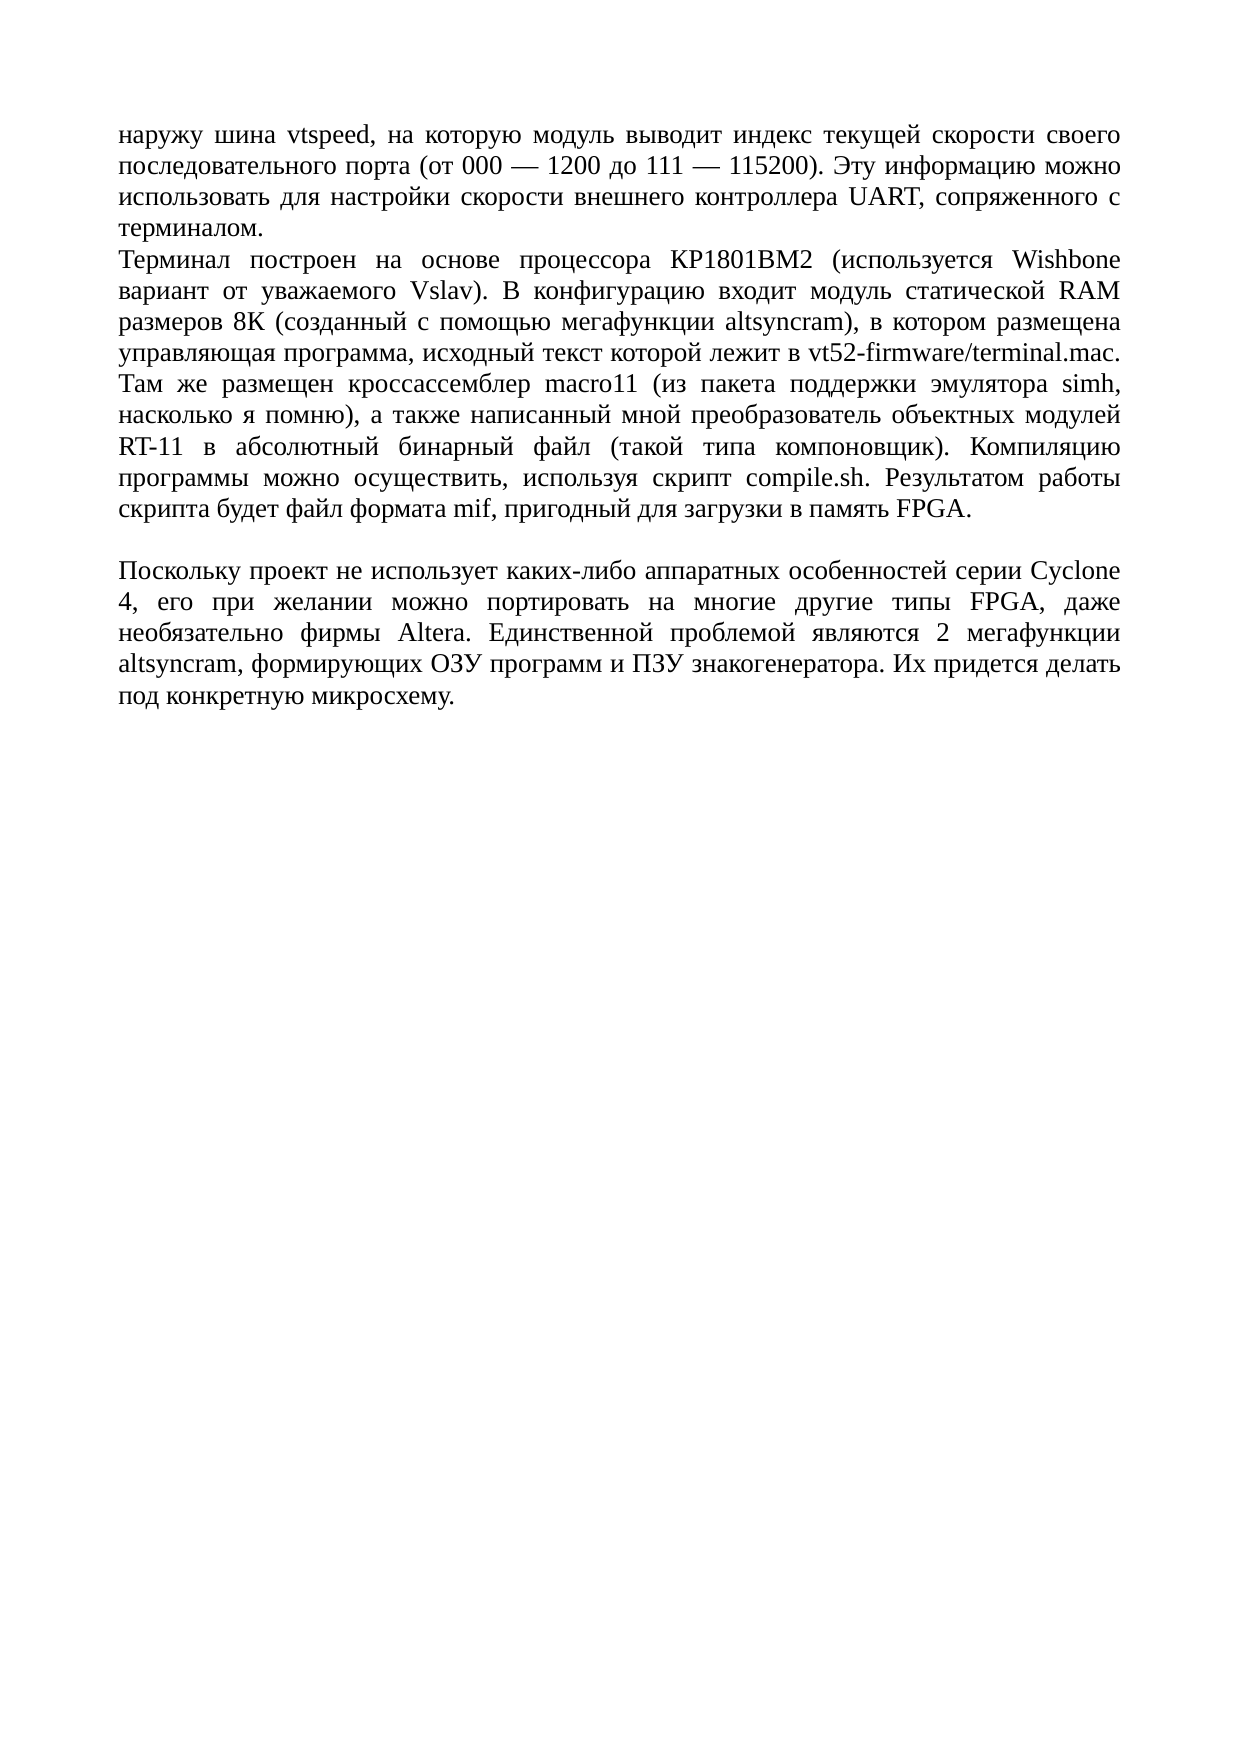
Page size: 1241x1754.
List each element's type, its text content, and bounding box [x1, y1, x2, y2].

text Терминал построен на основе процессора КР1801ВМ2 (используется Wishbone вариант от уважаемого Vslav). В конфигурацию входит модуль статической RAM размеров 8К (созданный с помощью мегафункции altsyncram), в котором размещена управляющая программа, исходный текст которой лежит в vt52-firmware/terminal.mac. Там же размещен кроссассемблер macro11 (из пакета поддержки эмулятора simh, насколько я помню), а также написанный мной преобразователь объектных модулей RT-11 в абсолютный бинарный файл (такой типа компоновщик). Компиляцию программы можно осуществить, используя скрипт compile.sh. Результатом работы скрипта будет файл формата mif, пригодный для загрузки в память FPGA. [118, 243, 1122, 523]
text наружу шина vtspeed, на которую модуль выводит индекс текущей скорости своего последовательного порта (от 000 — 1200 до 111 — 115200). Эту информацию можно использовать для настройки скорости внешнего контроллера UART, сопряженного с терминалом. [118, 118, 1122, 243]
text Поскольку проект не использует каких-либо аппаратных особенностей серии Cyclone 4, его при желании можно портировать на многие другие типы FPGA, даже необязательно фирмы Altera. Единственной проблемой являются 2 мегафункции altsyncram, формирующих ОЗУ программ и ПЗУ знакогенератора. Их придется делать под конкретную микросхему. [118, 554, 1122, 710]
